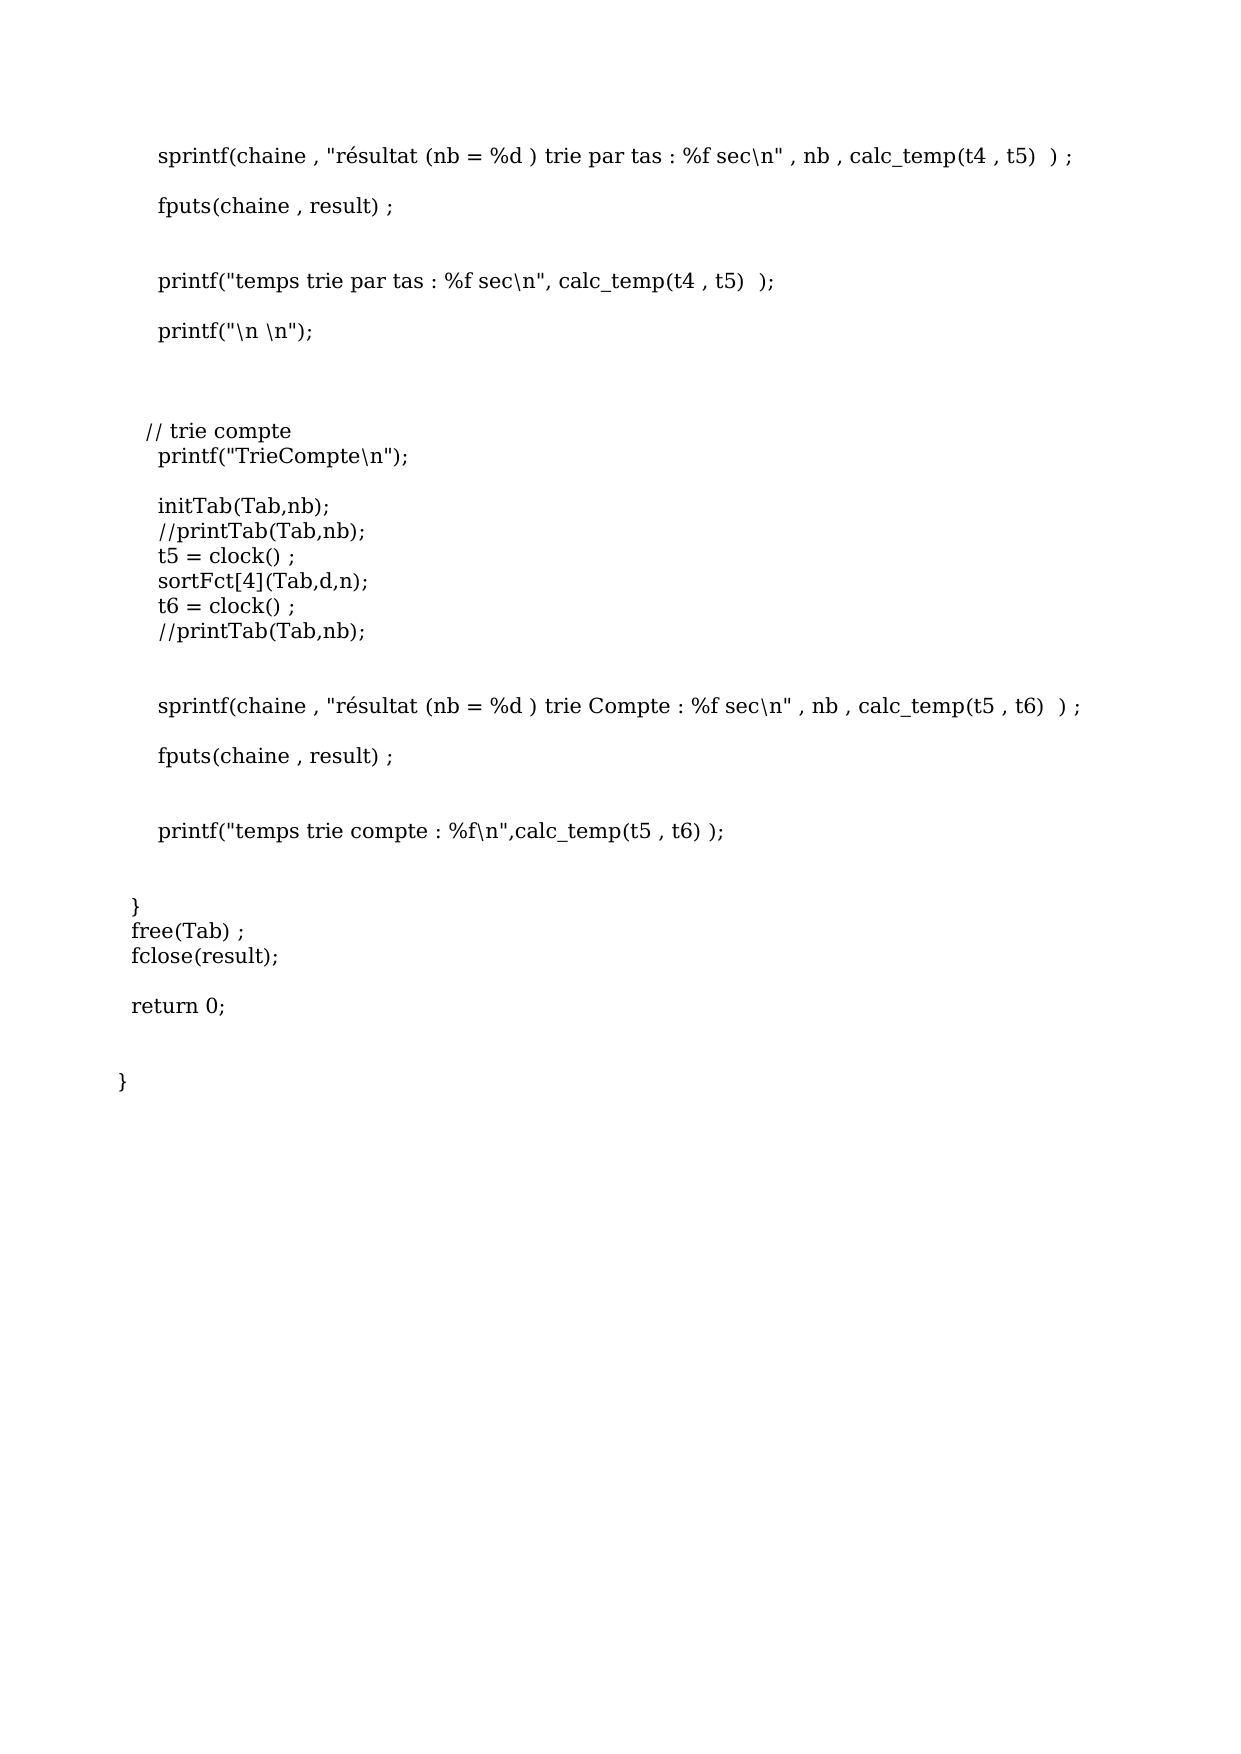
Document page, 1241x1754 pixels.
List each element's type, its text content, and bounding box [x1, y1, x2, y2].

text //printTab(Tab,nb); [118, 518, 1122, 543]
text } [118, 1068, 1122, 1093]
text } [118, 893, 1122, 918]
text printf("\n \n"); [118, 318, 1122, 343]
text // trie compte [118, 418, 1122, 443]
text initTab(Tab,nb); [118, 493, 1122, 518]
text fputs(chaine , result) ; [118, 193, 1122, 218]
text sortFct[4](Tab,d,n); [118, 568, 1122, 593]
text return 0; [118, 993, 1122, 1018]
text free(Tab) ; [118, 918, 1122, 943]
text printf("temps trie compte : %f\n",calc_temp(t5 , t6) ); [118, 818, 1122, 843]
text t5 = clock() ; [118, 543, 1122, 568]
text fclose(result); [118, 943, 1122, 968]
text printf("TrieCompte\n"); [118, 443, 1122, 468]
text sprintf(chaine , "résultat (nb = %d ) trie Compte : %f sec\n" , nb , calc_temp(t5 , t6) ) ; [118, 693, 1122, 718]
text t6 = clock() ; [118, 593, 1122, 618]
text printf("temps trie par tas : %f sec\n", calc_temp(t4 , t5) ); [118, 268, 1122, 293]
text //printTab(Tab,nb); [118, 618, 1122, 643]
text sprintf(chaine , "résultat (nb = %d ) trie par tas : %f sec\n" , nb , calc_temp(t4 , t5) ) ; [118, 143, 1122, 168]
text fputs(chaine , result) ; [118, 743, 1122, 768]
